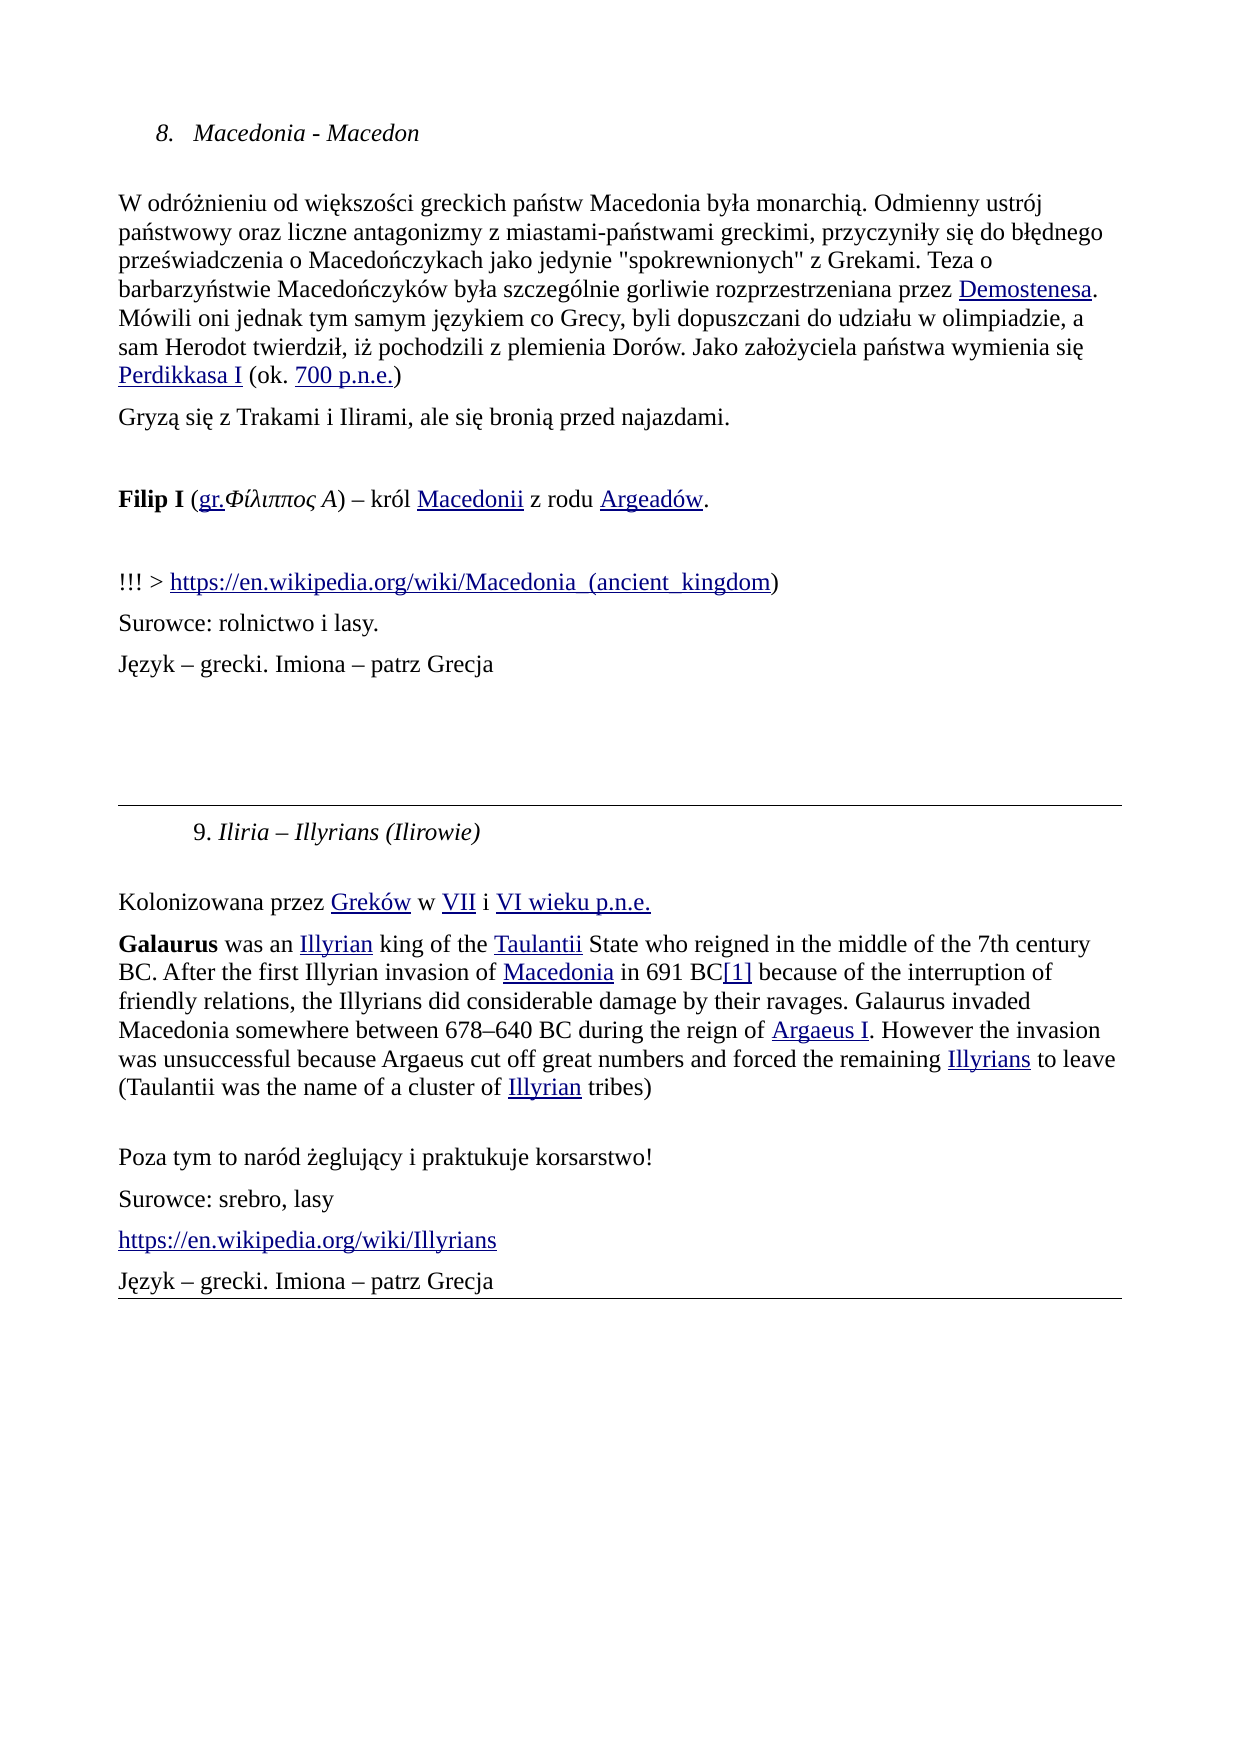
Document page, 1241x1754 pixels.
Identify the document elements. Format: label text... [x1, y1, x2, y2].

text Galaurus was an Illyrian king of the Taulantii State who reigned in the middle of the 7th century BC. After the first Illyrian invasion of Macedonia in 691 BC[1] because of the interruption of friendly relations, the Illyrians did considerable damage by their ravages. Galaurus invaded Macedonia somewhere between 678–640 BC during the reign of Argaeus I. However the invasion was unsuccessful because Argaeus cut off great numbers and forced the remaining Illyrians to leave [118, 929, 1122, 1072]
text Filip I (gr.Φίλιππος Α) – król Macedonii z rodu Argeadów. [118, 484, 1122, 513]
text Język – grecki. Imiona – patrz Grecja [118, 649, 1122, 678]
text W odróżnieniu od większości greckich państw Macedonia była monarchią. Odmienny ustrój państwowy oraz liczne antagonizmy z miastami-państwami greckimi, przyczyniły się do błędnego przeświadczenia o Macedończykach jako jedynie "spokrewnionych" z Grekami. Teza o barbarzyństwie Macedończyków była szczególnie gorliwie rozprzestrzeniana przez Demostenesa. Mówili oni jednak tym samym językiem co Grecy, byli dopuszczani do udziału w olimpiadzie, a sam Herodot twierdził, iż pochodzili z plemienia Dorów. Jako założyciela państwa wymienia się Perdikkasa I (ok. 700 p.n.e.) [118, 188, 1122, 389]
text !!! > https://en.wikipedia.org/wiki/Macedonia_(ancient_kingdom) [118, 567, 1122, 596]
text https://en.wikipedia.org/wiki/Illyrians [118, 1225, 1122, 1254]
list Macedonia - Macedon [156, 118, 1122, 147]
text Gryzą się z Trakami i Ilirami, ale się bronią przed najazdami. [118, 402, 1122, 431]
text Język – grecki. Imiona – patrz Grecja [118, 1266, 1122, 1298]
text Surowce: srebro, lasy [118, 1184, 1122, 1212]
text Poza tym to naród żeglujący i praktukuje korsarstwo! [118, 1142, 1122, 1171]
text (Taulantii was the name of a cluster of Illyrian tribes) [118, 1072, 1122, 1101]
list 9. Iliria – Illyrians (Ilirowie) [156, 817, 1122, 846]
text Kolonizowana przez Greków w VII i VI wieku p.n.e. [118, 887, 1122, 916]
text Surowce: rolnictwo i lasy. [118, 608, 1122, 637]
